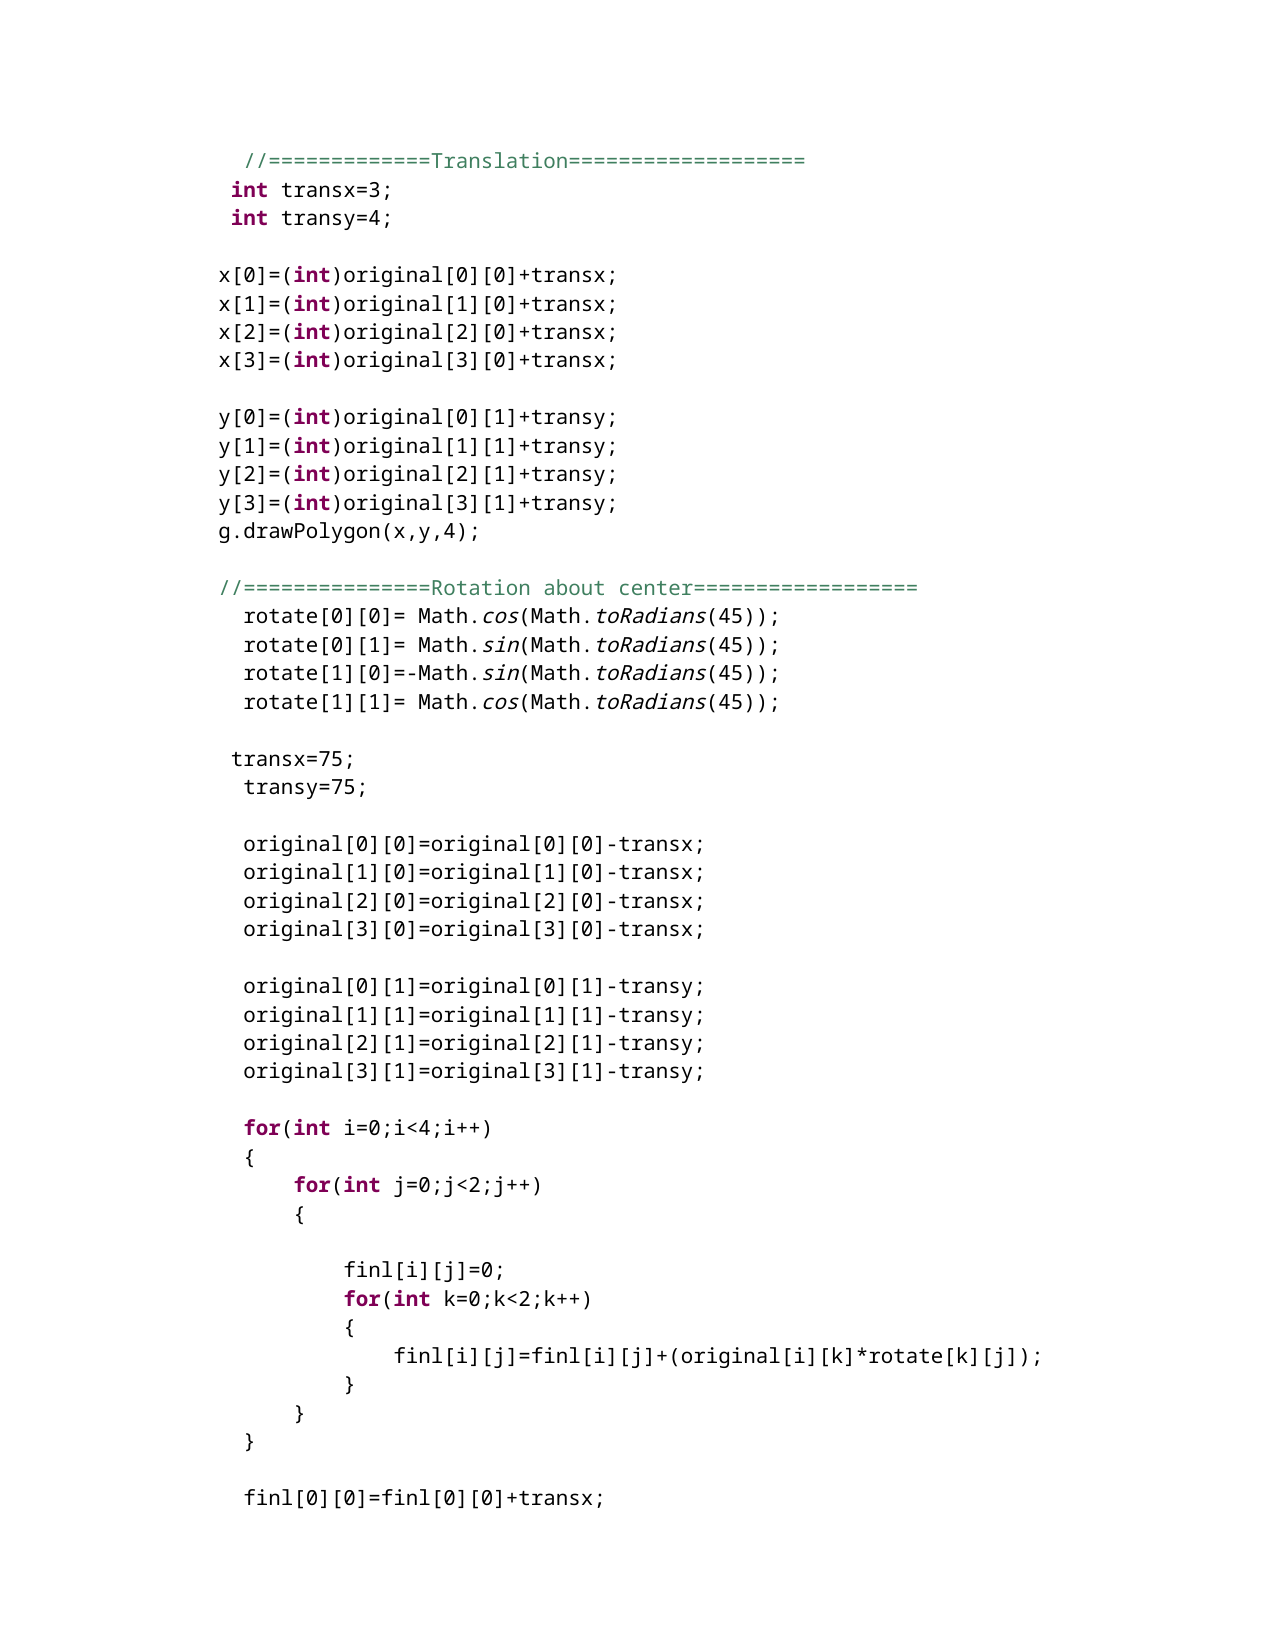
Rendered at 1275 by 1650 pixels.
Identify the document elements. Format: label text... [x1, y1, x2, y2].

text //===============Rotation about center================== [118, 573, 1157, 602]
text finl[0][0]=finl[0][0]+transx; [118, 1483, 1157, 1512]
text rotate[1][1]= Math.cos(Math.toRadians(45)); [118, 687, 1157, 715]
text original[3][1]=original[3][1]-transy; [118, 1057, 1157, 1085]
text rotate[1][0]=-Math.sin(Math.toRadians(45)); [118, 658, 1157, 687]
text x[0]=(int)original[0][0]+transx; [118, 260, 1157, 289]
text x[1]=(int)original[1][0]+transx; [118, 289, 1157, 317]
text y[0]=(int)original[0][1]+transy; [118, 402, 1157, 431]
text { [118, 1142, 1157, 1170]
text y[3]=(int)original[3][1]+transy; [118, 488, 1157, 516]
text } [118, 1426, 1157, 1455]
text for(int i=0;i<4;i++) [118, 1113, 1157, 1142]
text { [118, 1312, 1157, 1341]
text y[1]=(int)original[1][1]+transy; [118, 431, 1157, 459]
text int transy=4; [118, 203, 1157, 232]
text } [118, 1369, 1157, 1398]
text transx=75; [118, 744, 1157, 772]
text transy=75; [118, 772, 1157, 801]
text //=============Translation=================== [118, 147, 1157, 175]
text finl[i][j]=finl[i][j]+(original[i][k]*rotate[k][j]); [118, 1341, 1157, 1369]
text original[1][0]=original[1][0]-transx; [118, 857, 1157, 886]
text rotate[0][1]= Math.sin(Math.toRadians(45)); [118, 630, 1157, 658]
text finl[i][j]=0; [118, 1256, 1157, 1284]
text x[2]=(int)original[2][0]+transx; [118, 317, 1157, 346]
text x[3]=(int)original[3][0]+transx; [118, 346, 1157, 374]
text for(int k=0;k<2;k++) [118, 1284, 1157, 1312]
text g.drawPolygon(x,y,4); [118, 516, 1157, 545]
text int transx=3; [118, 175, 1157, 203]
text original[1][1]=original[1][1]-transy; [118, 1000, 1157, 1028]
text original[0][0]=original[0][0]-transx; [118, 829, 1157, 857]
text } [118, 1398, 1157, 1426]
text original[0][1]=original[0][1]-transy; [118, 971, 1157, 1000]
text original[2][0]=original[2][0]-transx; [118, 886, 1157, 914]
text original[2][1]=original[2][1]-transy; [118, 1028, 1157, 1057]
text y[2]=(int)original[2][1]+transy; [118, 459, 1157, 488]
text original[3][0]=original[3][0]-transx; [118, 914, 1157, 943]
text { [118, 1199, 1157, 1227]
text for(int j=0;j<2;j++) [118, 1170, 1157, 1199]
text rotate[0][0]= Math.cos(Math.toRadians(45)); [118, 602, 1157, 630]
